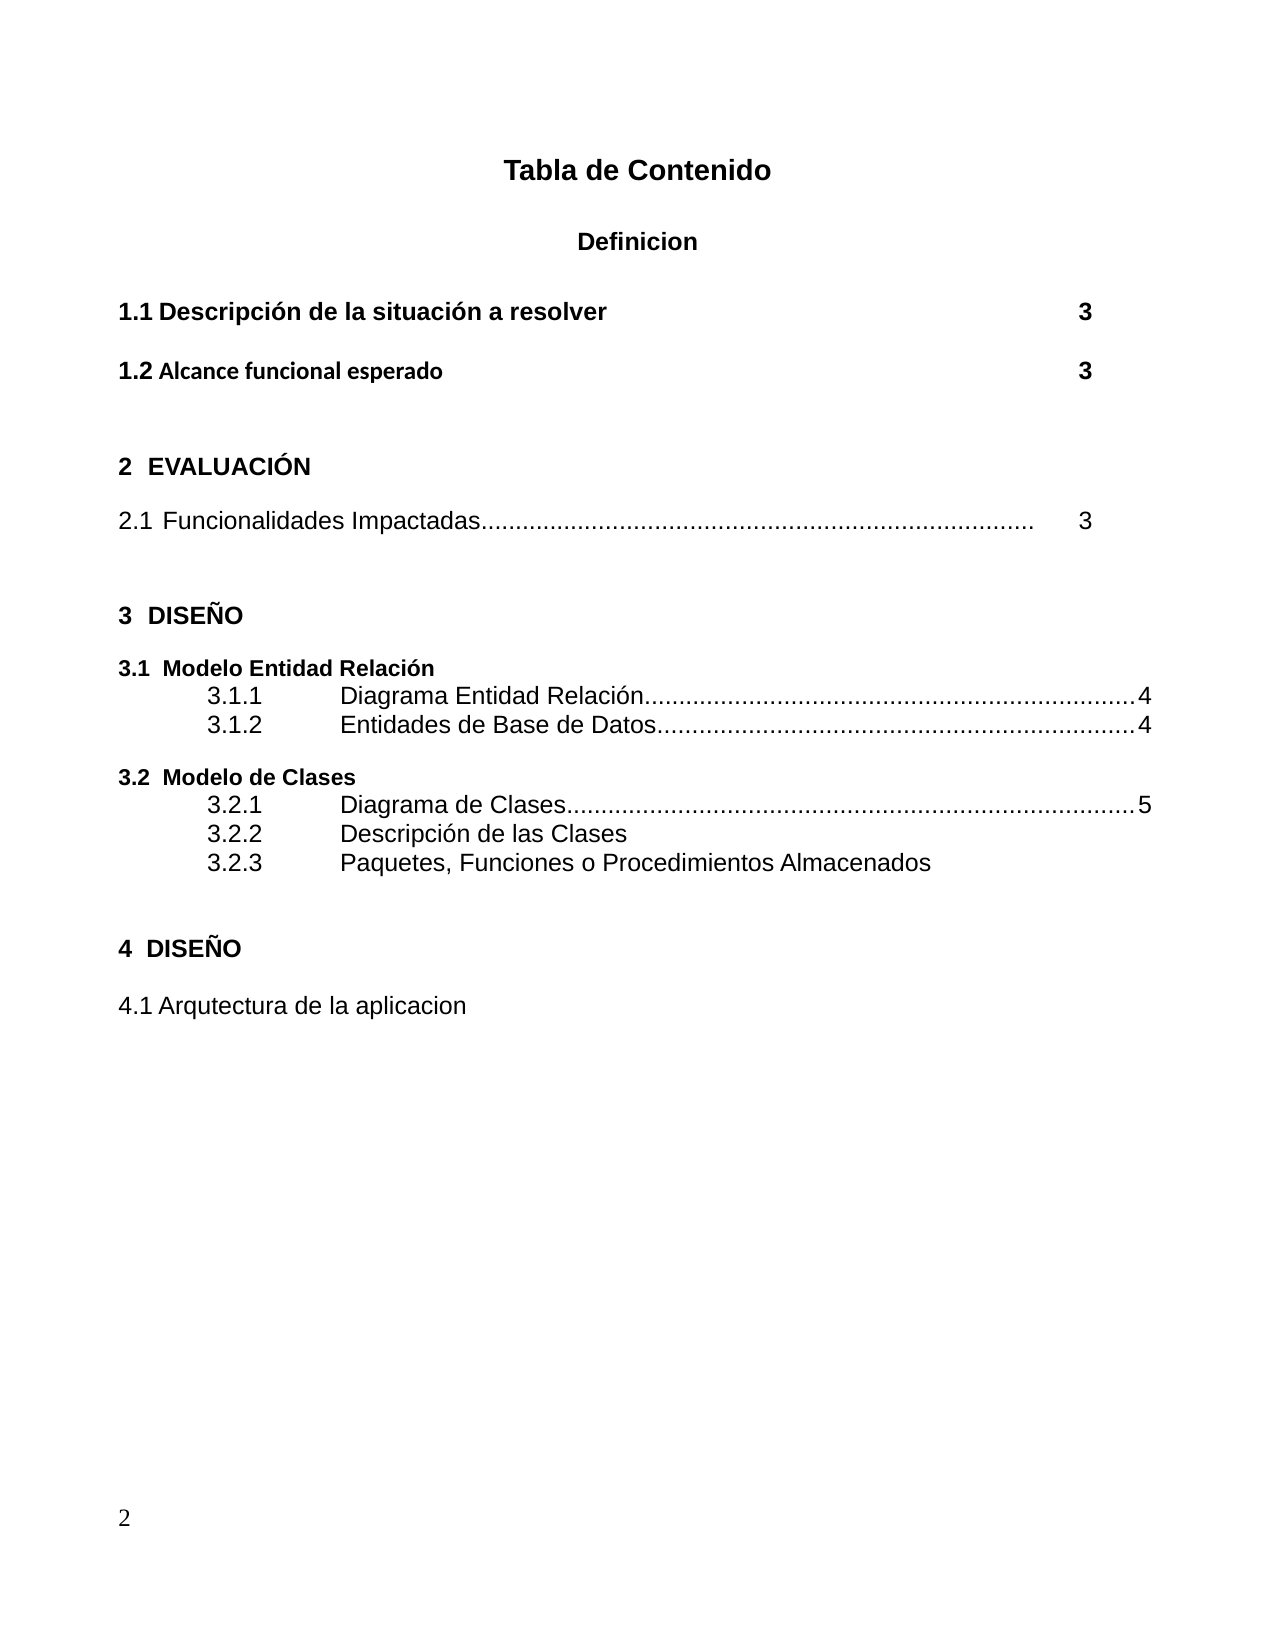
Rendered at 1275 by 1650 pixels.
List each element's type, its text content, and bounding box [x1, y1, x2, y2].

text 4 DISEÑO [118, 934, 1157, 962]
text 2.1 Funcionalidades Impactadas 3 [118, 506, 1157, 535]
subtitle 3.2.1 Diagrama de Clases 5 [207, 790, 1157, 819]
subtitle 3.2.3 Paquetes, Funciones o Procedimientos Almacenados [207, 847, 1157, 876]
text 3.1 Modelo Entidad Relación [118, 655, 1157, 681]
text 2 EVALUACIÓN [118, 452, 1157, 481]
subtitle 3.1.2 Entidades de Base de Datos 4 [207, 710, 1157, 739]
text 1.1 Descripción de la situación a resolver 3 [118, 296, 1157, 327]
text Definicion [118, 227, 1157, 256]
subtitle 3.2.2 Descripción de las Clases [207, 819, 1157, 847]
subtitle 3.1.1 Diagrama Entidad Relación 4 [207, 681, 1157, 710]
text 4.1 Arqutectura de la aplicacion [118, 991, 1157, 1020]
text Tabla de Contenido [118, 153, 1157, 186]
text 3 DISEÑO [118, 601, 1157, 630]
text 3.2 Modelo de Clases [118, 764, 1157, 790]
text 1.2 Alcance funcional esperado 3 [118, 356, 1157, 386]
